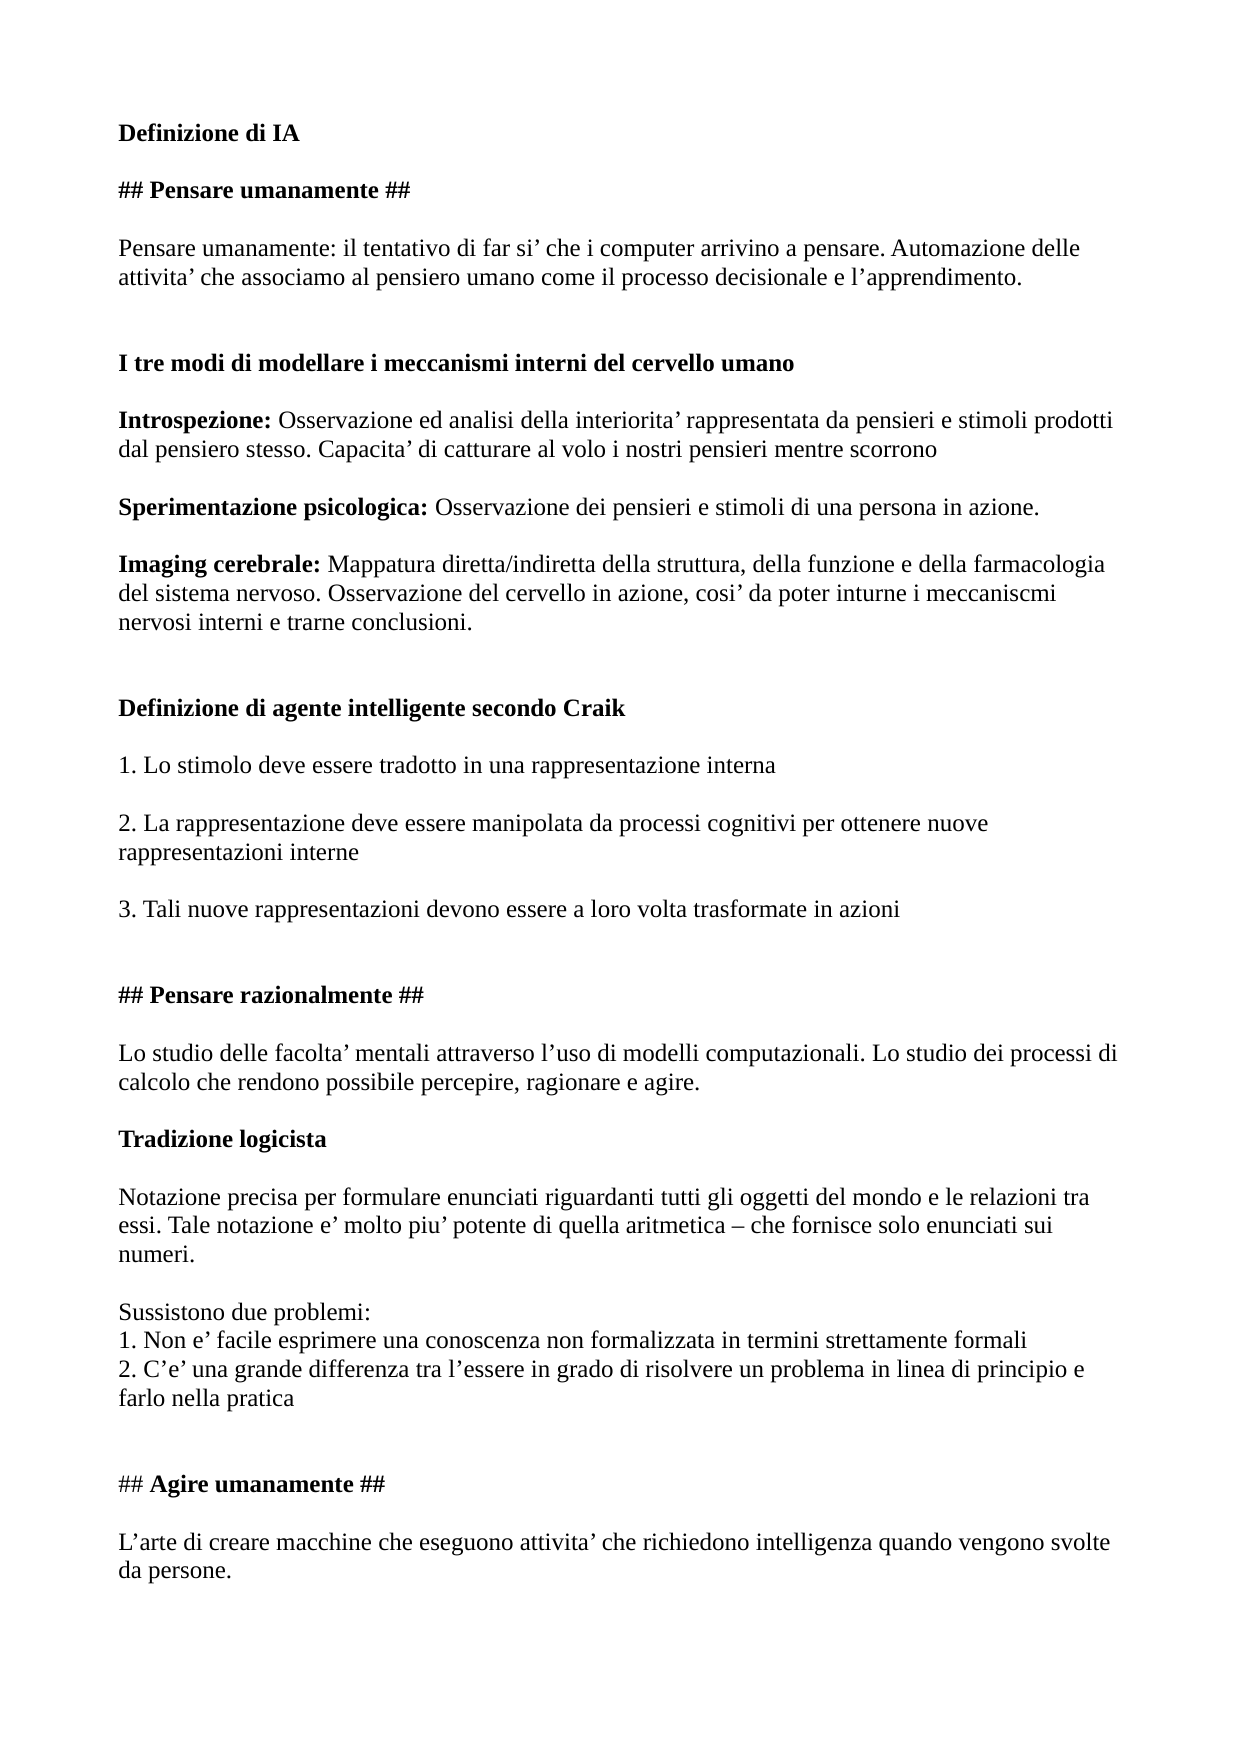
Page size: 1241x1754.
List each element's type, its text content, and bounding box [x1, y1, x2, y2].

text Sussistono due problemi: [118, 1297, 1122, 1326]
text I tre modi di modellare i meccanismi interni del cervello umano [118, 348, 1122, 377]
text Definizione di IA [118, 118, 1122, 147]
text Definizione di agente intelligente secondo Craik [118, 693, 1122, 722]
text L’arte di creare macchine che eseguono attivita’ che richiedono intelligenza quando vengono svolte da persone. [118, 1527, 1122, 1584]
text Notazione precisa per formulare enunciati riguardanti tutti gli oggetti del mondo e le relazioni tra essi. Tale notazione e’ molto piu’ potente di quella aritmetica – che fornisce solo enunciati sui numeri. [118, 1182, 1122, 1268]
text Imaging cerebrale: Mappatura diretta/indiretta della struttura, della funzione e della farmacologia del sistema nervoso. Osservazione del cervello in azione, cosi’ da poter inturne i meccaniscmi nervosi interni e trarne conclusioni. [118, 549, 1122, 636]
text ## Agire umanamente ## [118, 1469, 1122, 1498]
text Lo studio delle facolta’ mentali attraverso l’uso di modelli computazionali. Lo studio dei processi di calcolo che rendono possibile percepire, ragionare e agire. [118, 1038, 1122, 1096]
text ## Pensare razionalmente ## [118, 981, 1122, 1009]
text 2. La rappresentazione deve essere manipolata da processi cognitivi per ottenere nuove rappresentazioni interne [118, 808, 1122, 866]
text 1. Lo stimolo deve essere tradotto in una rappresentazione interna [118, 751, 1122, 779]
text Pensare umanamente: il tentativo di far si’ che i computer arrivino a pensare. Automazione delle attivita’ che associamo al pensiero umano come il processo decisionale e l’apprendimento. [118, 233, 1122, 291]
text 2. C’e’ una grande differenza tra l’essere in grado di risolvere un problema in linea di principio e farlo nella pratica [118, 1354, 1122, 1412]
text Sperimentazione psicologica: Osservazione dei pensieri e stimoli di una persona in azione. [118, 492, 1122, 521]
text Introspezione: Osservazione ed analisi della interiorita’ rappresentata da pensieri e stimoli prodotti dal pensiero stesso. Capacita’ di catturare al volo i nostri pensieri mentre scorrono [118, 406, 1122, 463]
text Tradizione logicista [118, 1124, 1122, 1153]
text 1. Non e’ facile esprimere una conoscenza non formalizzata in termini strettamente formali [118, 1326, 1122, 1354]
text 3. Tali nuove rappresentazioni devono essere a loro volta trasformate in azioni [118, 894, 1122, 923]
text ## Pensare umanamente ## [118, 176, 1122, 204]
